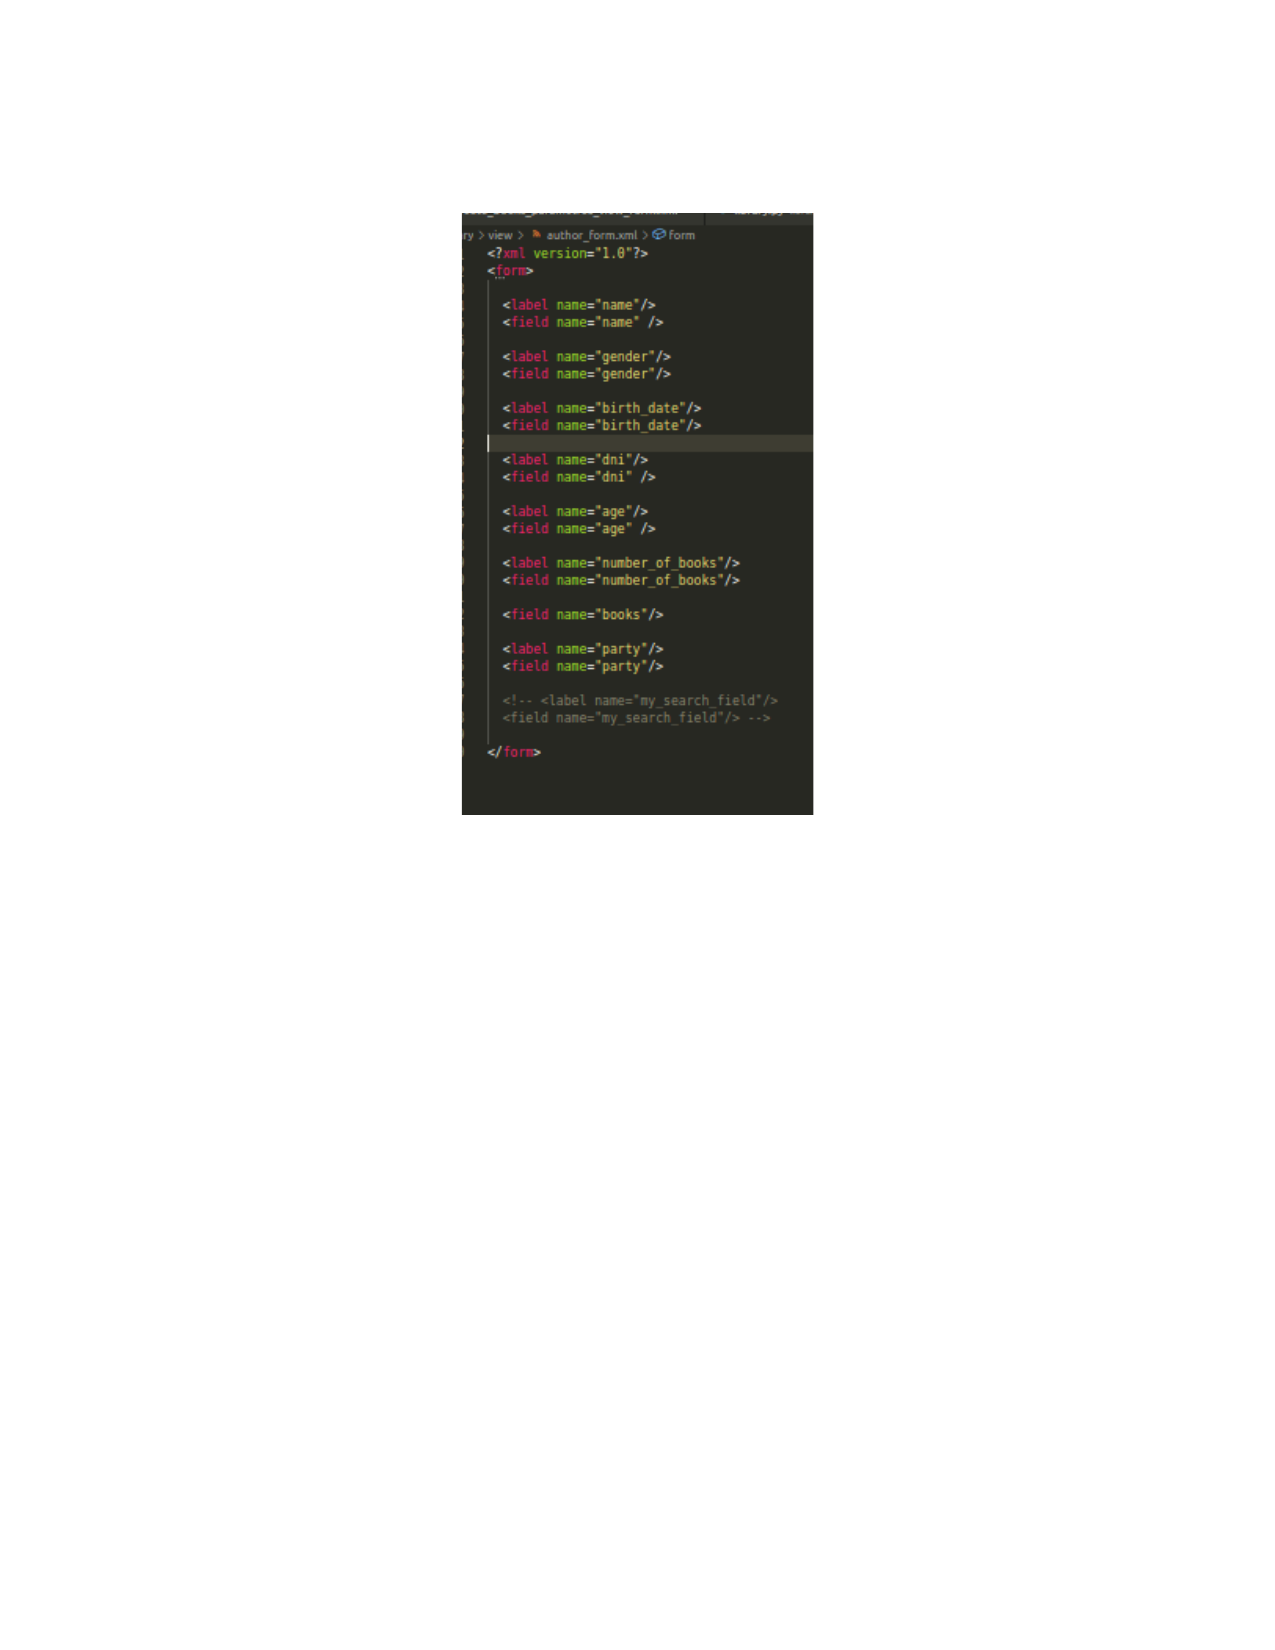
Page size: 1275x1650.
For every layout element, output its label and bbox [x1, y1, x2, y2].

picture [461, 213, 814, 815]
